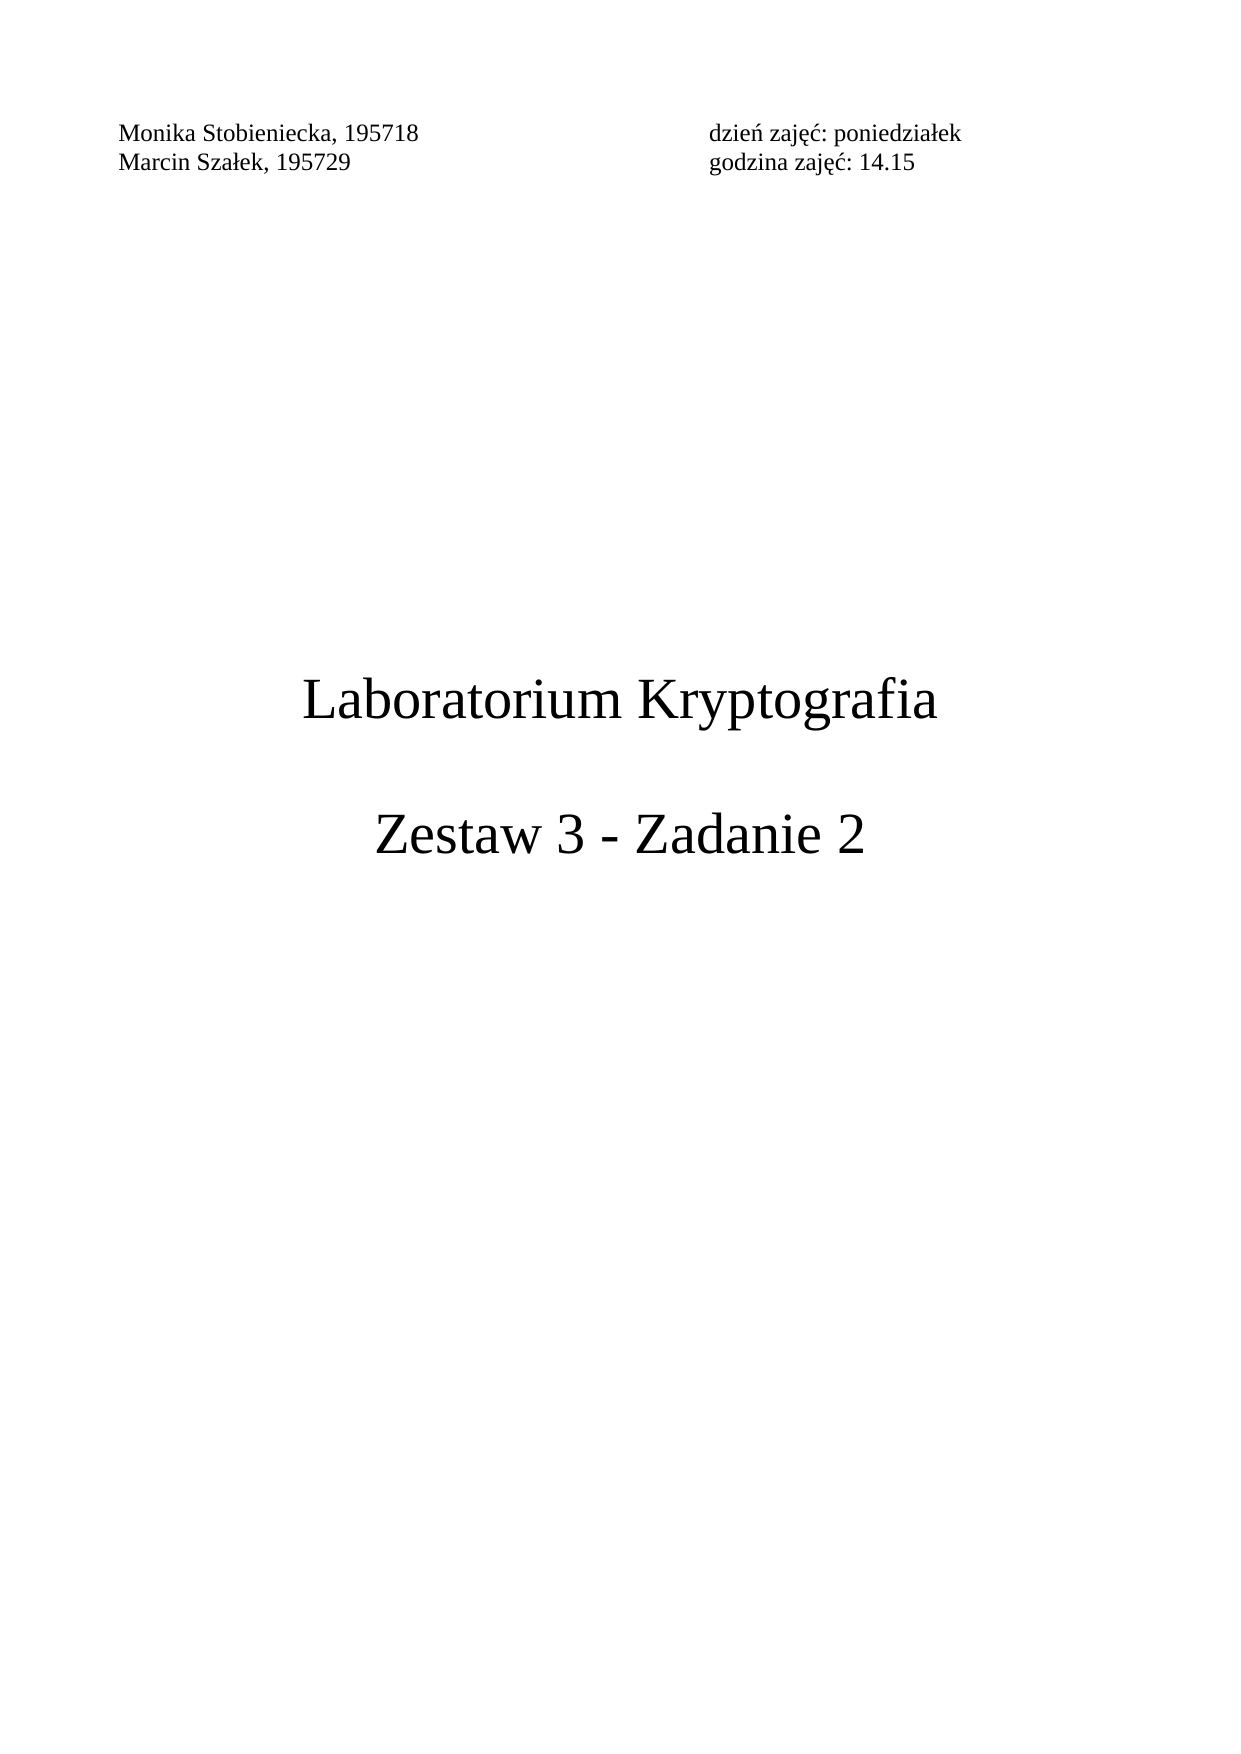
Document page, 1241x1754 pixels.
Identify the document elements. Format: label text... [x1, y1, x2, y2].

text Monika Stobieniecka, 195718 dzień zajęć: poniedziałek [118, 118, 1122, 147]
text Marcin Szałek, 195729 godzina zajęć: 14.15 [118, 147, 1122, 176]
text Laboratorium Kryptografia [118, 664, 1122, 731]
text Zestaw 3 - Zadanie 2 [118, 798, 1122, 866]
